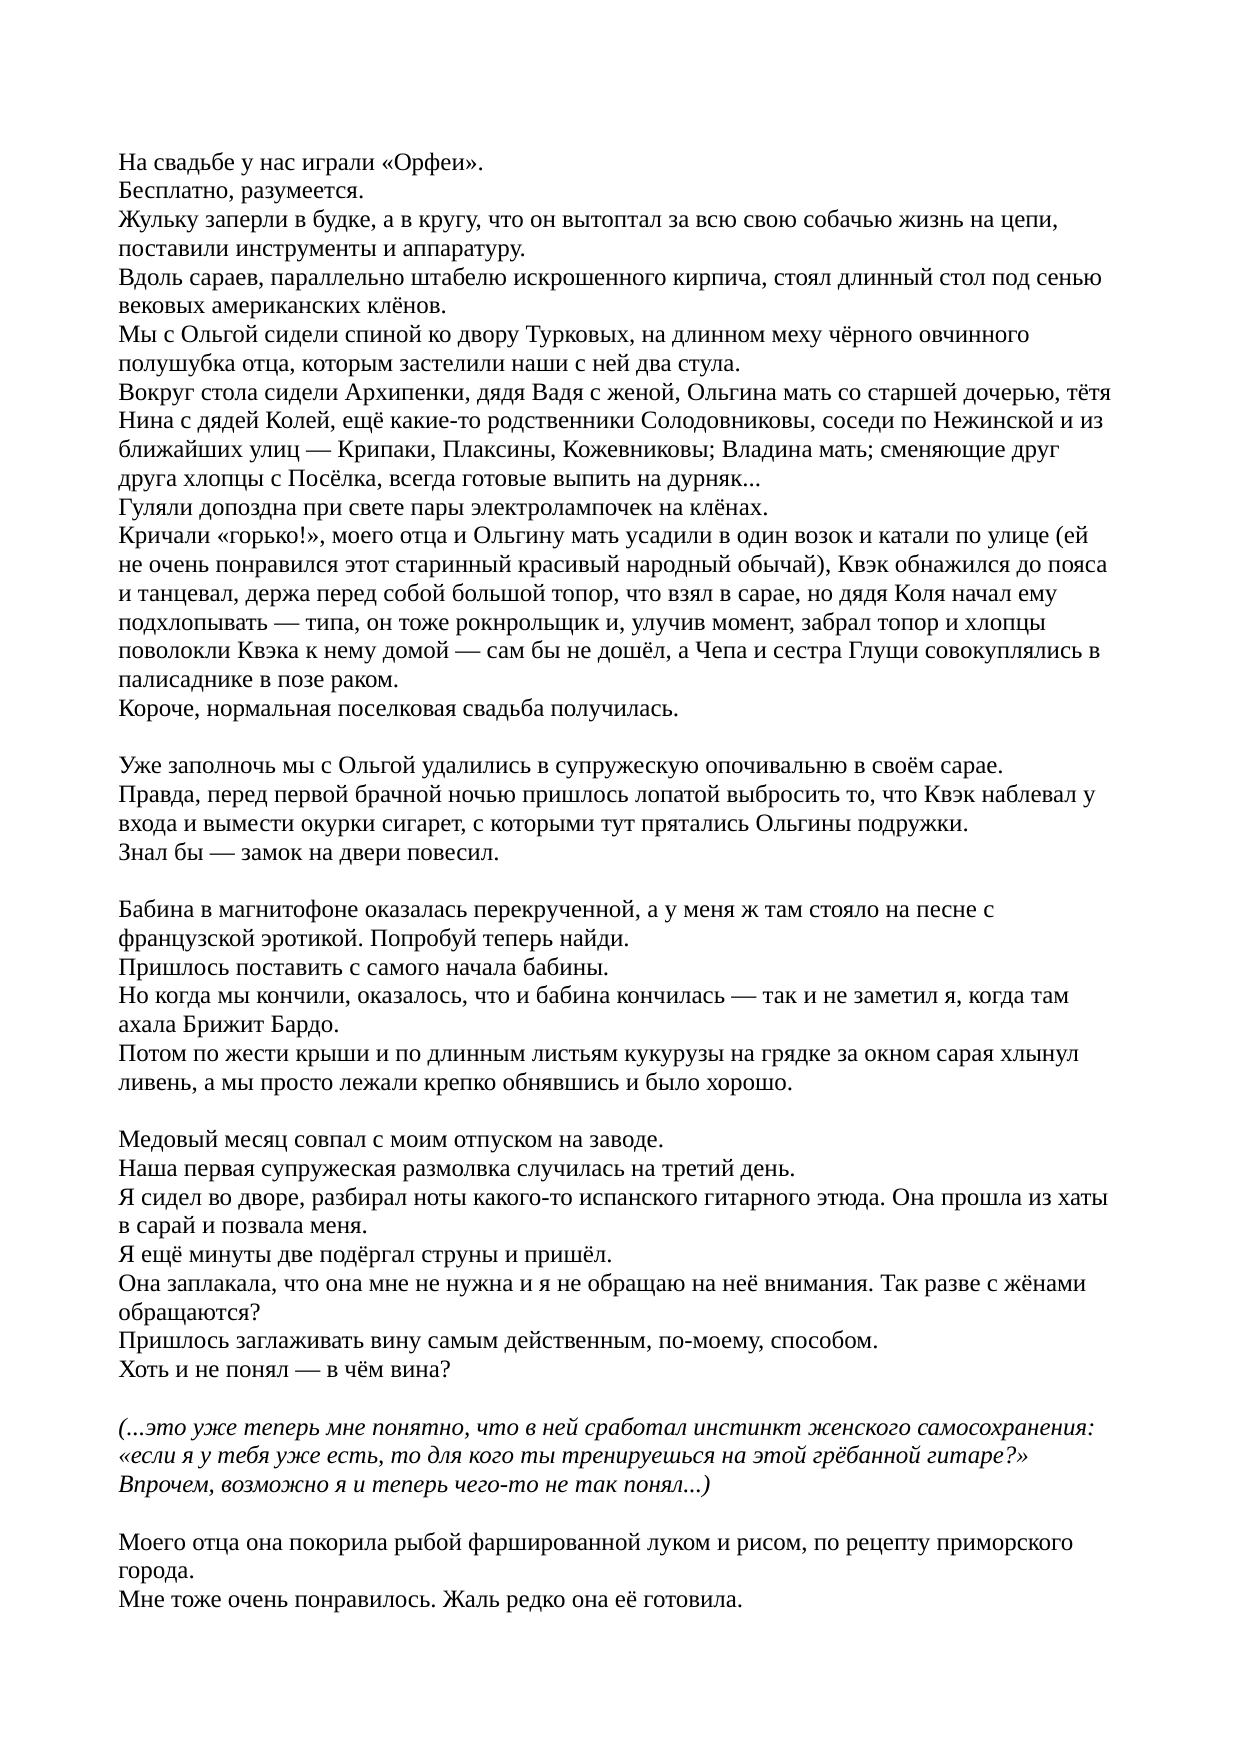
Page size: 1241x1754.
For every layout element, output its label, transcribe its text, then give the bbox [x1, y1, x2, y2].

text Я сидел во дворе, разбирал ноты какого-то испанского гитарного этюда. Она прошла из хаты в сарай и позвала меня. [118, 1182, 1122, 1239]
text Кричали «горько!», моего отца и Ольгину мать усадили в один возок и катали по улице (ей не очень понравился этот старинный красивый народный обычай), Квэк обнажился до пояса и танцевал, держа перед собой большой топор, что взял в сарае, но дядя Коля начал ему подхлопывать — типа, он тоже рокнрольщик и, улучив момент, забрал топор и хлопцы поволокли Квэка к нему домой — сам бы не дошёл, а Чепа и сестра Глущи совокуплялись в палисаднике в позе раком. [118, 521, 1122, 693]
text Потом по жести крыши и по длинным листьям кукурузы на грядке за окном сарая хлынул ливень, а мы просто лежали крепко обнявшись и было хорошо. [118, 1038, 1122, 1096]
text Бесплатно, разумеется. [118, 176, 1122, 204]
text Вдоль сараев, параллельно штабелю искрошенного кирпича, стоял длинный стол под сенью вековых американских клёнов. [118, 262, 1122, 319]
text (...это уже теперь мне понятно, что в ней сработал инстинкт женского самосохранения: «если я у тебя уже есть, то для кого ты тренируешься на этой грёбанной гитаре?» [118, 1412, 1122, 1469]
text Короче, нормальная поселковая свадьба получилась. [118, 693, 1122, 722]
text На свадьбе у нас играли «Орфеи». [118, 147, 1122, 176]
text Жульку заперли в будке, а в кругу, что он вытоптал за всю свою собачью жизнь на цепи, поставили инструменты и аппаратуру. [118, 204, 1122, 262]
text Впрочем, возможно я и теперь чего-то не так понял...) [118, 1469, 1122, 1498]
text Мне тоже очень понравилось. Жаль редко она её готовила. [118, 1584, 1122, 1613]
text Моего отца она покорила рыбой фаршированной луком и рисом, по рецепту приморского города. [118, 1527, 1122, 1584]
text Медовый месяц совпал с моим отпуском на заводе. [118, 1124, 1122, 1153]
text Она заплакала, что она мне не нужна и я не обращаю на неё внимания. Так разве с жёнами обращаются? [118, 1268, 1122, 1326]
text Гуляли допоздна при свете пары электролампочек на клёнах. [118, 492, 1122, 521]
text Я ещё минуты две подёргал струны и пришёл. [118, 1239, 1122, 1268]
text Правда, перед первой брачной ночью пришлось лопатой выбросить то, что Квэк наблевал у входа и вымести окурки сигарет, с которыми тут прятались Ольгины подружки. [118, 779, 1122, 837]
text Но когда мы кончили, оказалось, что и бабина кончилась — так и не заметил я, когда там ахала Брижит Бардо. [118, 981, 1122, 1038]
text Пришлось поставить с самого начала бабины. [118, 952, 1122, 981]
text Пришлось заглаживать вину самым действенным, по-моему, способом. [118, 1326, 1122, 1354]
text Знал бы — замок на двери повесил. [118, 837, 1122, 866]
text Мы с Ольгой сидели спиной ко двору Турковых, на длинном меху чёрного овчинного полушубка отца, которым застелили наши с ней два стула. [118, 319, 1122, 377]
text Хоть и не понял — в чём вина? [118, 1354, 1122, 1383]
text Бабина в магнитофоне оказалась перекрученной, а у меня ж там стояло на песне с французской эротикой. Попробуй теперь найди. [118, 894, 1122, 952]
text Уже заполночь мы с Ольгой удалились в супружескую опочивальню в своём сарае. [118, 751, 1122, 779]
text Вокруг стола сидели Архипенки, дядя Вадя с женой, Ольгина мать со старшей дочерью, тётя Нина с дядей Колей, ещё какие-то родственники Солодовниковы, соседи по Нежинской и из ближайших улиц — Крипаки, Плаксины, Кожевниковы; Владина мать; сменяющие друг друга хлопцы с Посёлка, всегда готовые выпить на дурняк... [118, 377, 1122, 492]
text Наша первая супружеская размолвка случилась на третий день. [118, 1153, 1122, 1182]
